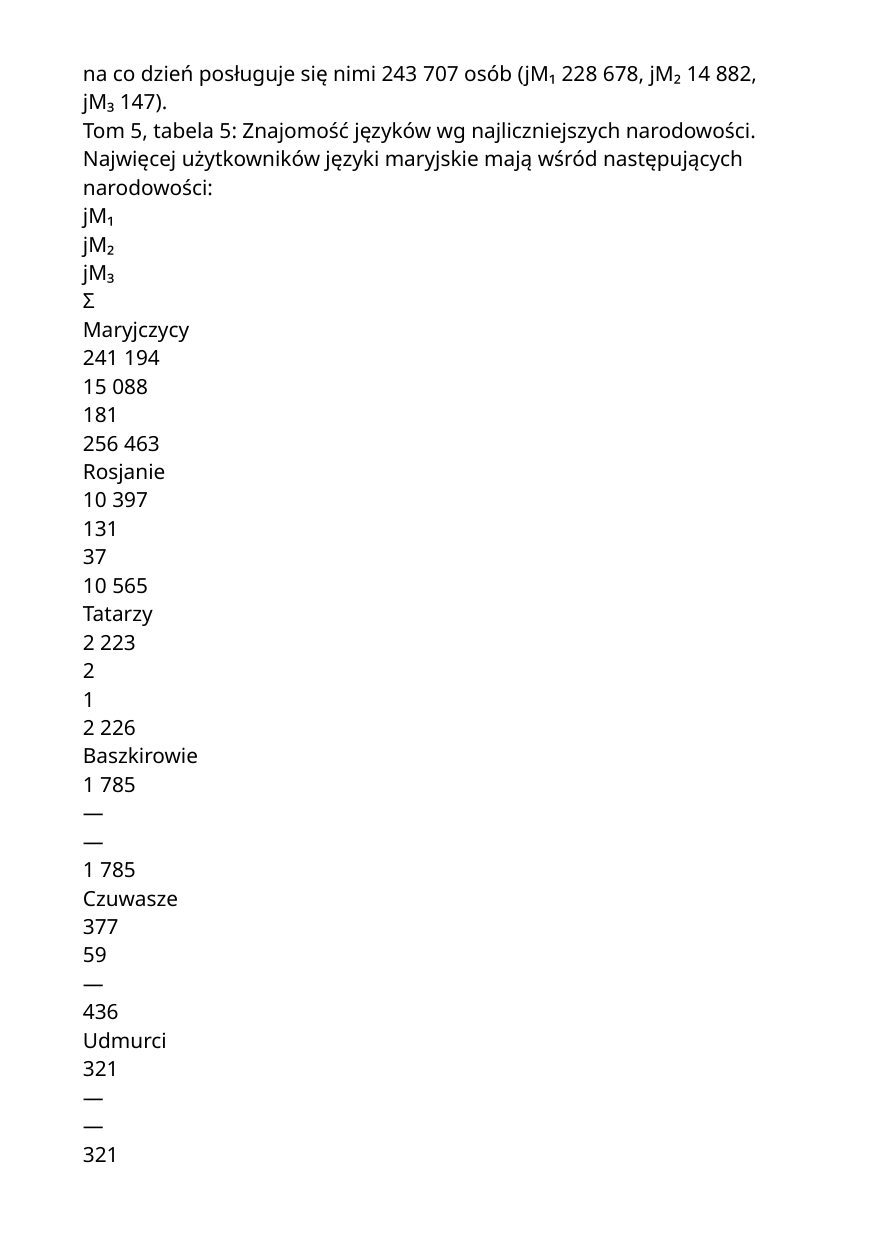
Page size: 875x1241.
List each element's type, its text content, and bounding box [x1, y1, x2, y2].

text — [83, 827, 791, 855]
text 2 226 [83, 713, 791, 742]
text 321 [83, 1054, 791, 1083]
text 10 565 [83, 571, 791, 599]
text jM₁ [83, 201, 791, 230]
text Tatarzy [83, 599, 791, 628]
text na co dzień posługuje się nimi 243 707 osób (jM₁ 228 678, jM₂ 14 882, jM₃ 147). [83, 59, 791, 116]
text 1 785 [83, 770, 791, 798]
text 131 [83, 514, 791, 542]
text 2 223 [83, 628, 791, 656]
text jM₃ [83, 258, 791, 287]
text — [83, 969, 791, 997]
text jM₂ [83, 230, 791, 258]
text — [83, 1083, 791, 1111]
text Baszkirowie [83, 742, 791, 770]
text 256 463 [83, 429, 791, 457]
text 10 397 [83, 486, 791, 514]
text 2 [83, 656, 791, 685]
text Udmurci [83, 1026, 791, 1054]
text 59 [83, 941, 791, 969]
text 1 785 [83, 855, 791, 884]
text Tom 5, tabela 5: Znajomość języków wg najliczniejszych narodowości. Najwięcej użytkowników języki maryjskie mają wśród następujących narodowości: [83, 116, 791, 201]
text 1 [83, 685, 791, 713]
text 241 194 [83, 343, 791, 372]
text 37 [83, 542, 791, 571]
text Σ [83, 287, 791, 315]
text Rosjanie [83, 457, 791, 486]
text 181 [83, 400, 791, 429]
text 15 088 [83, 372, 791, 400]
text 436 [83, 997, 791, 1026]
text 321 [83, 1140, 791, 1168]
text Czuwasze [83, 884, 791, 912]
text 377 [83, 912, 791, 941]
text — [83, 1111, 791, 1140]
text Maryjczycy [83, 315, 791, 343]
text — [83, 798, 791, 827]
